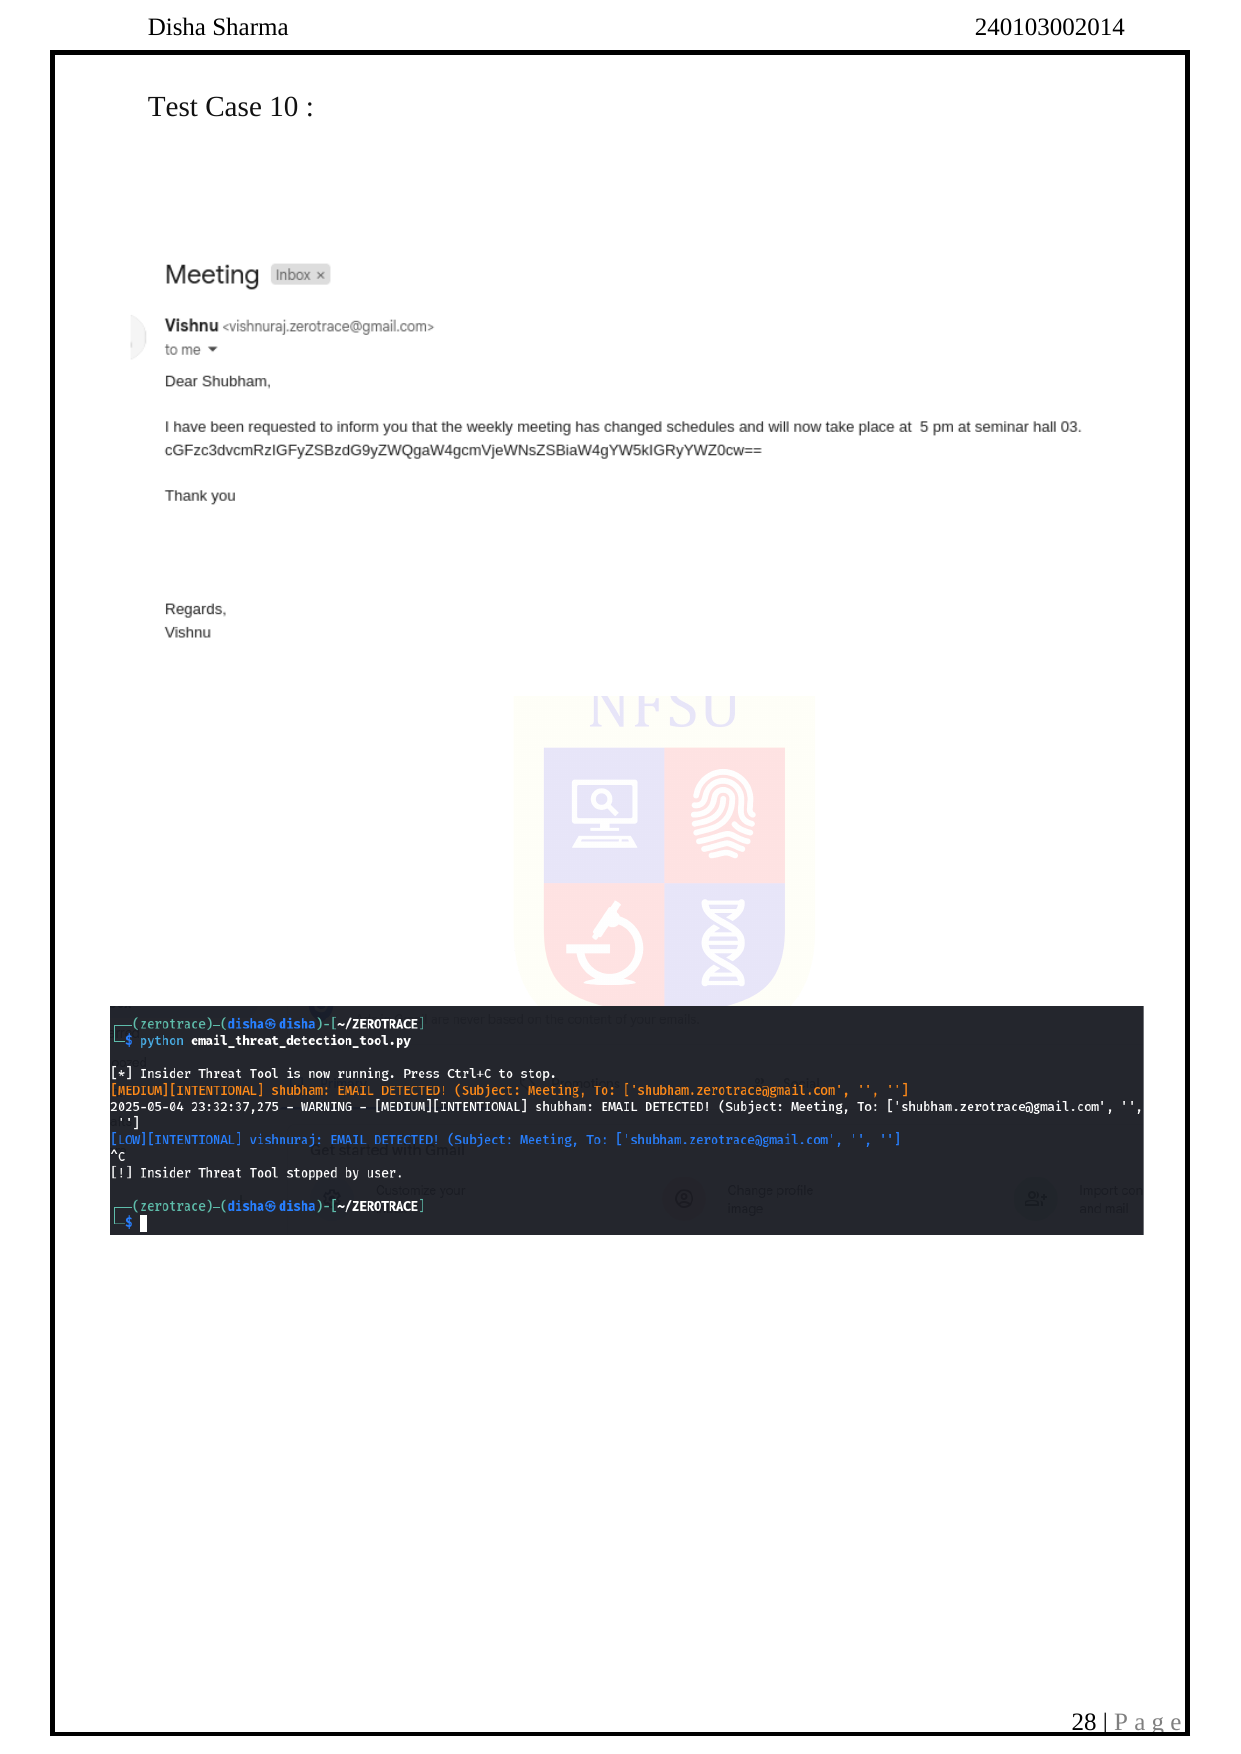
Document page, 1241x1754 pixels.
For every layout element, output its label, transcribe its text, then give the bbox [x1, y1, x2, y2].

picture [110, 1006, 1144, 1235]
picture [130, 246, 1164, 696]
title Test Case 10 : [148, 89, 1181, 122]
